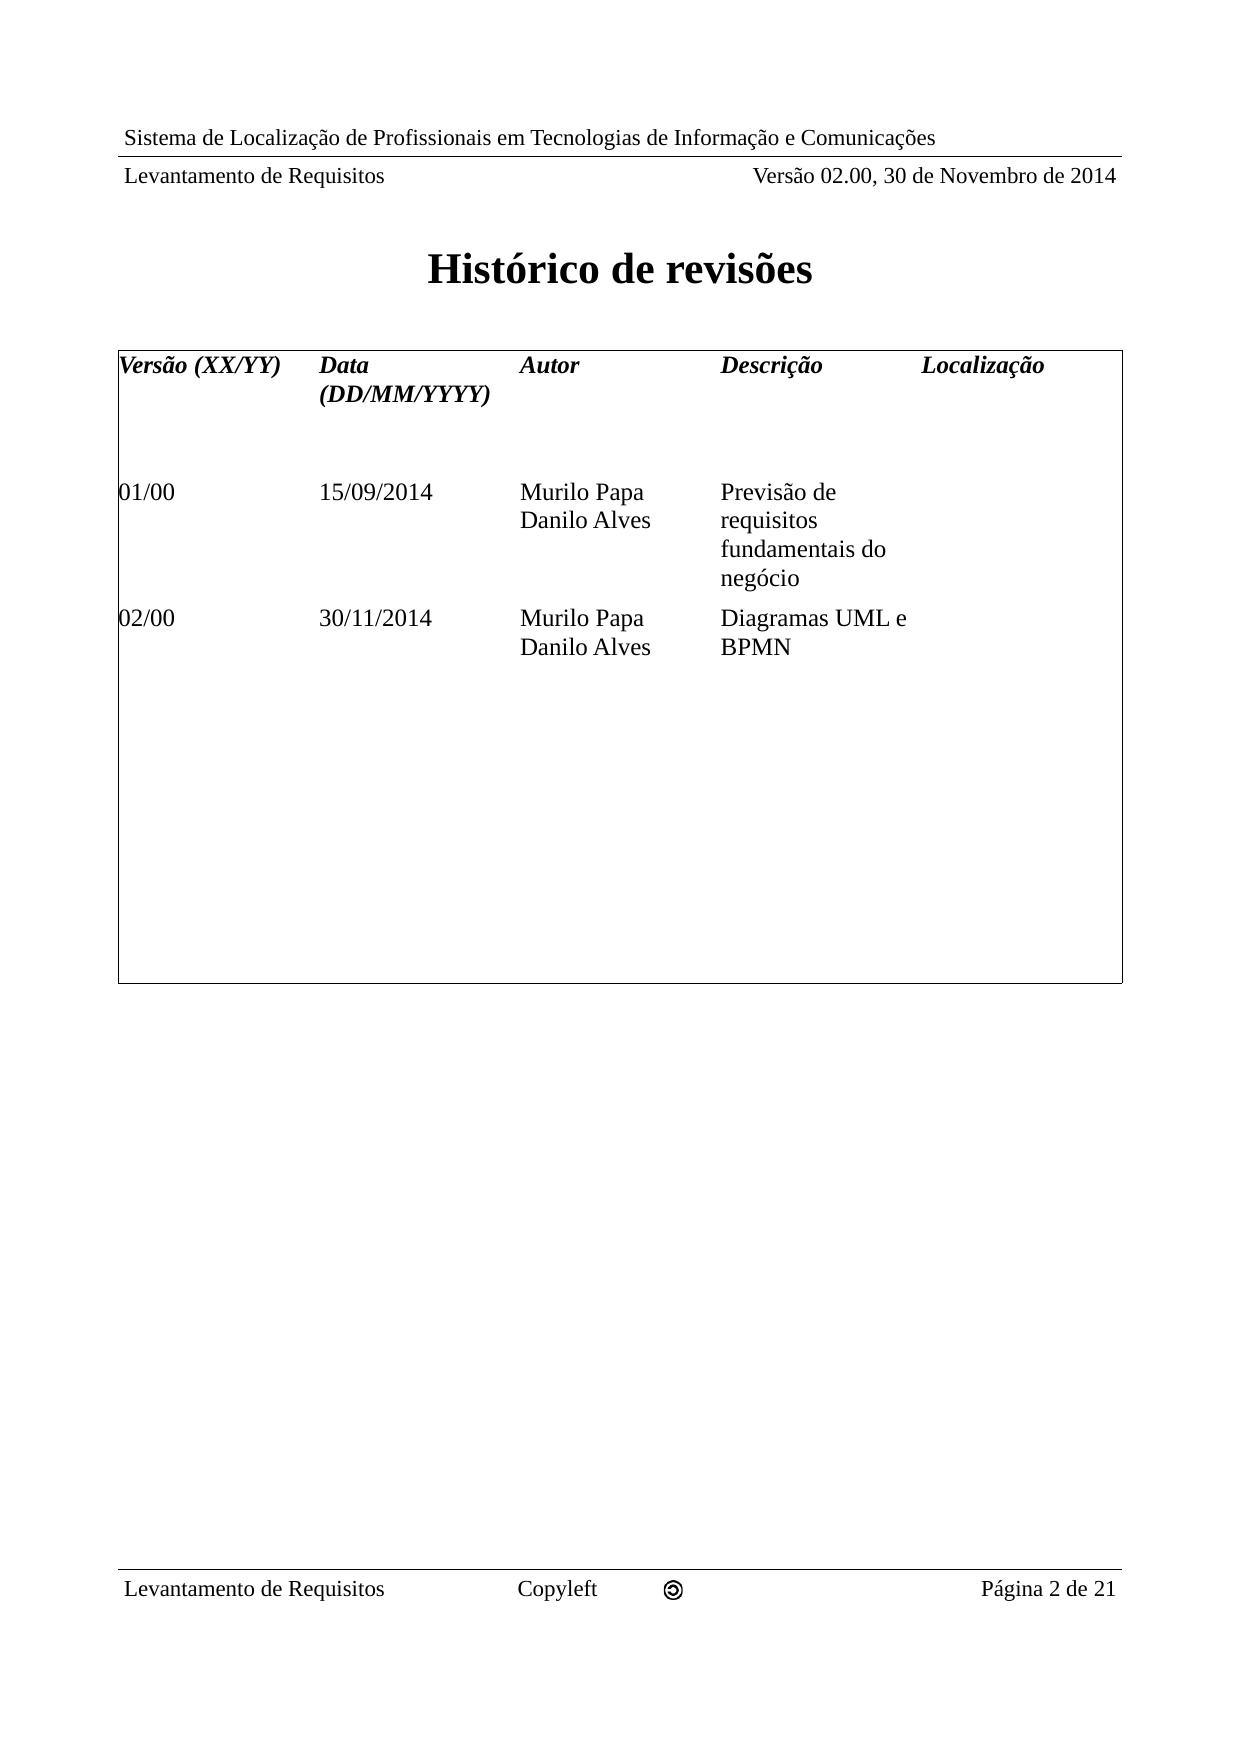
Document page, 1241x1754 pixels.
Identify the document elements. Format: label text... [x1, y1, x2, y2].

table_cell [520, 856, 720, 983]
table_cell 30/11/2014 [319, 603, 520, 730]
table_cell 15/09/2014 [319, 477, 520, 603]
table_cell [921, 856, 1122, 983]
table_cell 02/00 [119, 603, 319, 730]
table_cell [720, 856, 921, 983]
table_cell [319, 856, 520, 983]
table_cell [921, 730, 1122, 856]
table_cell [921, 477, 1122, 603]
table_cell [520, 730, 720, 856]
table_cell [921, 603, 1122, 730]
table_header Localização [921, 351, 1122, 477]
table_cell [319, 730, 520, 856]
picture [663, 1580, 683, 1600]
table_cell 01/00 [119, 477, 319, 603]
table_header Data (DD/MM/YYYY) [319, 351, 520, 477]
table_cell [119, 730, 319, 856]
table_cell Diagramas UML e BPMN [720, 603, 921, 730]
table_header Descrição [720, 351, 921, 477]
text Histórico de revisões [118, 242, 1122, 292]
table_cell Previsão de requisitos fundamentais do negócio [720, 477, 921, 603]
table_header Autor [520, 351, 720, 477]
table_cell Murilo Papa Danilo Alves [520, 477, 720, 603]
table_cell [720, 730, 921, 856]
table_cell [119, 856, 319, 983]
table_header Versão (XX/YY) [119, 351, 319, 477]
table_cell Murilo Papa Danilo Alves [520, 603, 720, 730]
